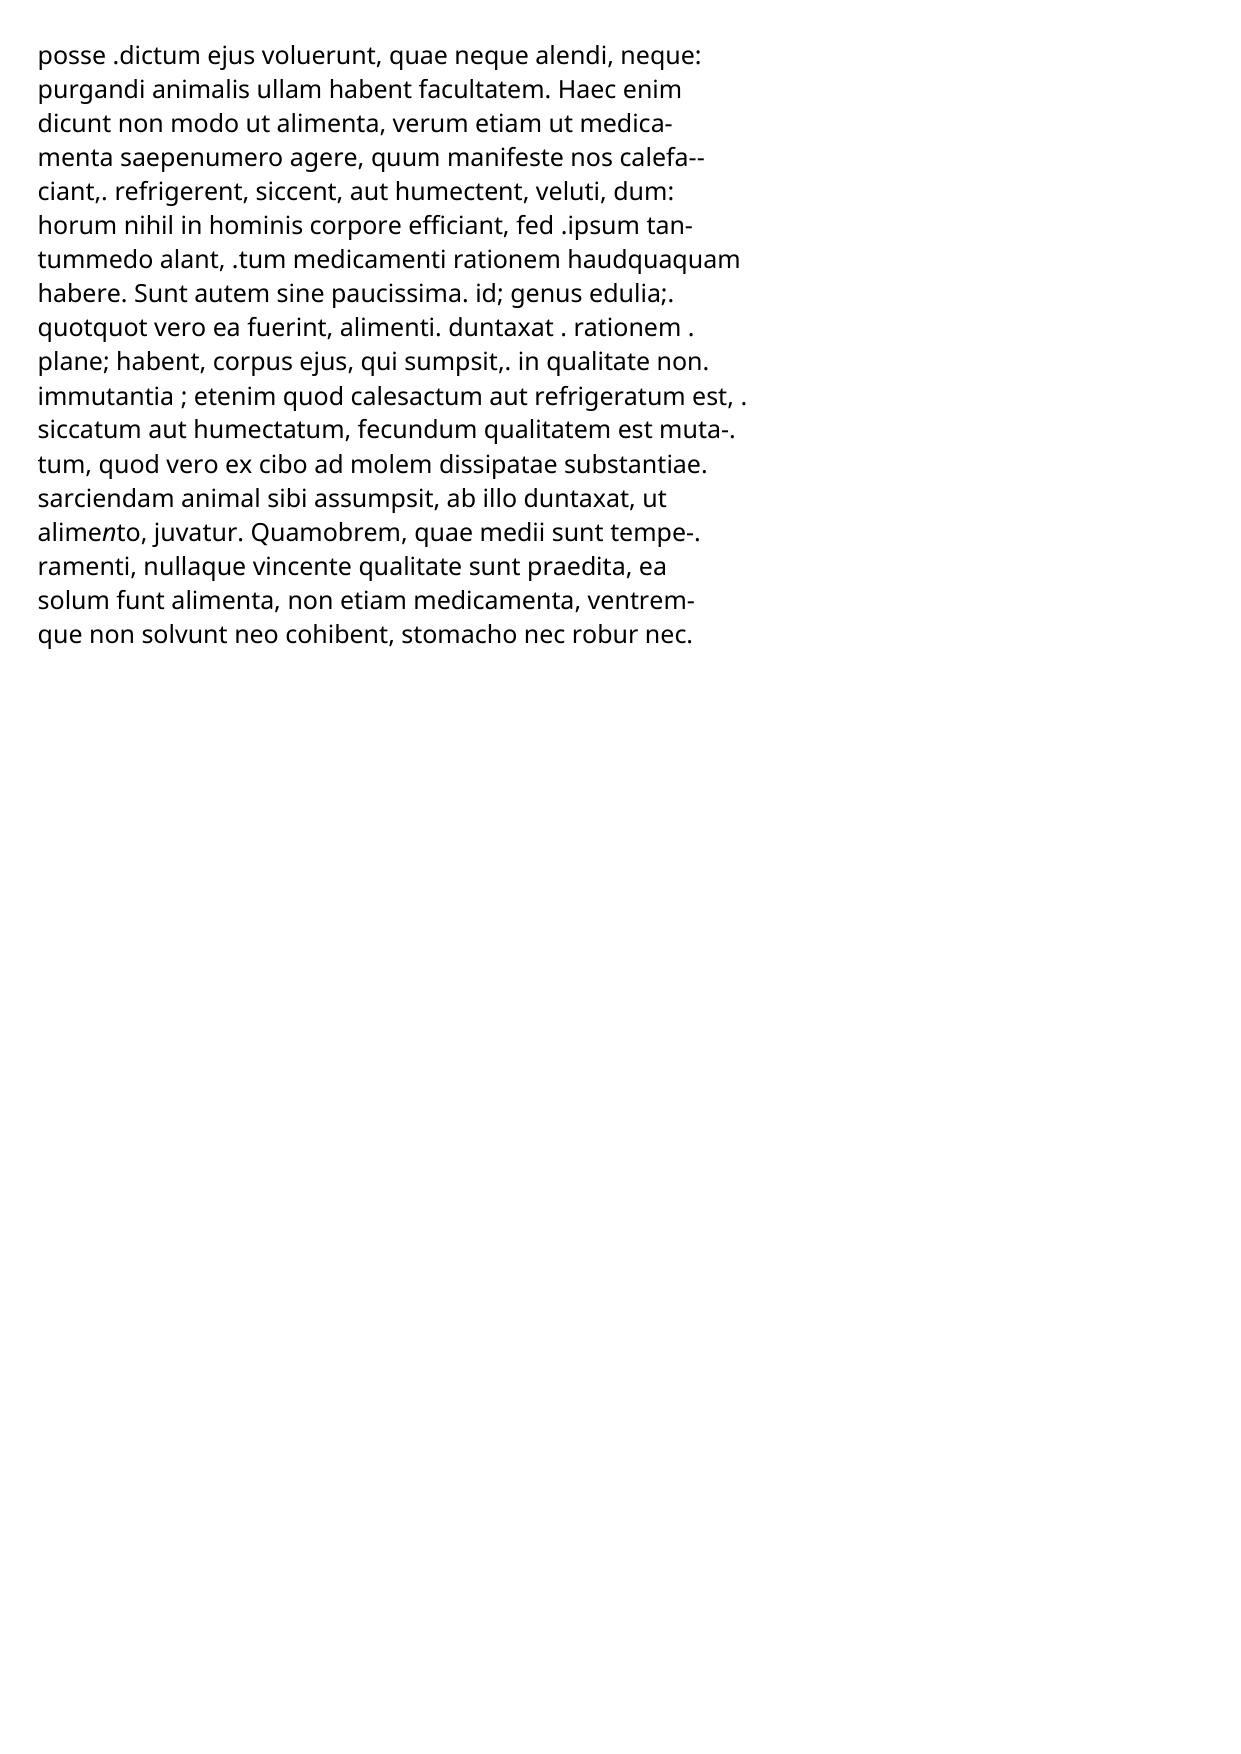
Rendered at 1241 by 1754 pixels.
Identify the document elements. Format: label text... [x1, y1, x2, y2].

text posse .dictum ejus voluerunt, quae neque alendi, neque: purgandi animalis ullam habent facultatem. Haec enim dicunt non modo ut alimenta, verum etiam ut medica- menta saepenumero agere, quum manifeste nos calefa-- ciant,. refrigerent, siccent, aut humectent, veluti, dum: horum nihil in hominis corpore efficiant, fed .ipsum tan- tummedo alant, .tum medicamenti rationem haudquaquam habere. Sunt autem sine paucissima. id; genus edulia;. quotquot vero ea fuerint, alimenti. duntaxat . rationem . plane; habent, corpus ejus, qui sumpsit,. in qualitate non. immutantia ; etenim quod calesactum aut refrigeratum est, . siccatum aut humectatum, fecundum qualitatem est muta-. tum, quod vero ex cibo ad molem dissipatae substantiae. sarciendam animal sibi assumpsit, ab illo duntaxat, ut alimento, juvatur. Quamobrem, quae medii sunt tempe-. ramenti, nullaque vincente qualitate sunt praedita, ea solum funt alimenta, non etiam medicamenta, ventrem- que non solvunt neo cohibent, stomacho nec robur nec. [37, 37, 1203, 651]
